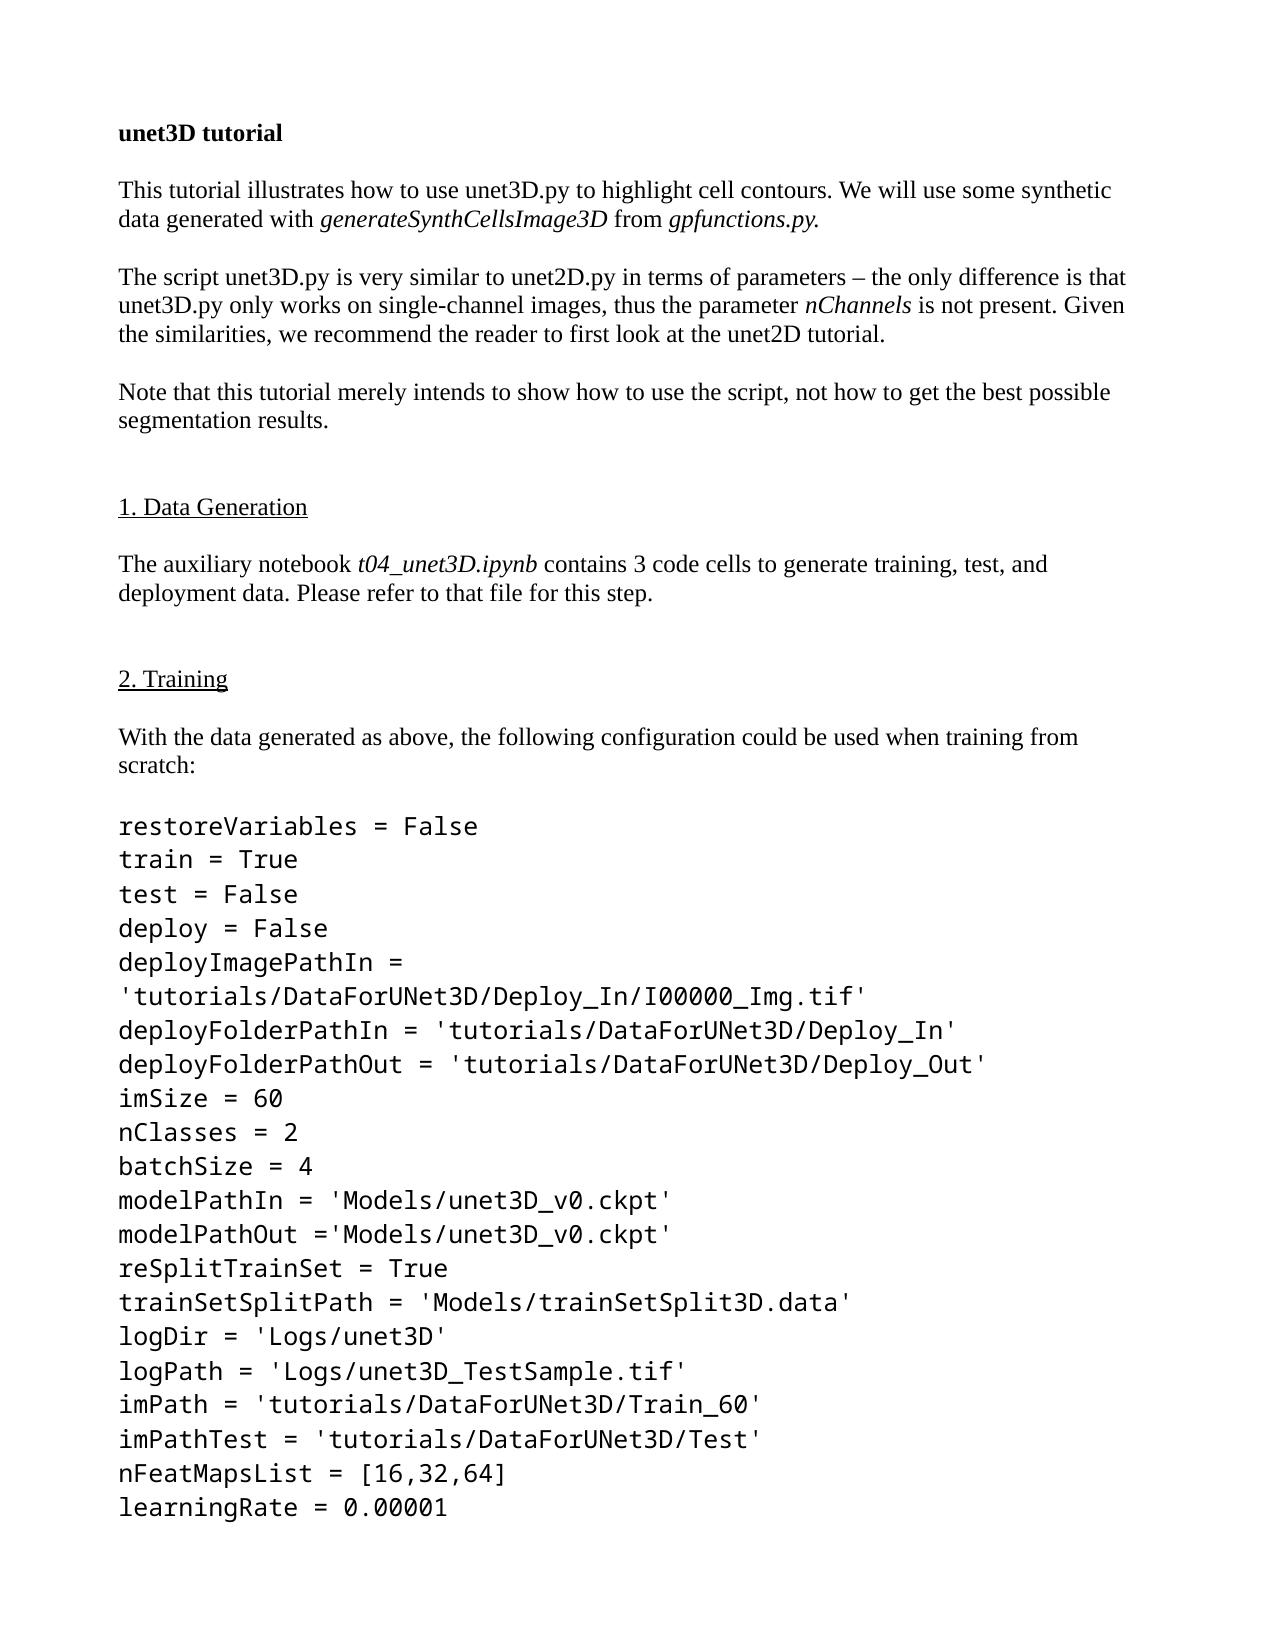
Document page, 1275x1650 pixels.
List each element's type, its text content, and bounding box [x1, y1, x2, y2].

text train = True [118, 842, 1157, 876]
text This tutorial illustrates how to use unet3D.py to highlight cell contours. We will use some synthetic data generated with generateSynthCellsImage3D from gpfunctions.py. [118, 176, 1157, 233]
text restoreVariables = False [118, 808, 1157, 842]
text batchSize = 4 [118, 1149, 1157, 1183]
text deployFolderPathIn = 'tutorials/DataForUNet3D/Deploy_In' [118, 1012, 1157, 1047]
text test = False [118, 876, 1157, 910]
text imPathTest = 'tutorials/DataForUNet3D/Test' [118, 1421, 1157, 1455]
text modelPathIn = 'Models/unet3D_v0.ckpt' [118, 1183, 1157, 1217]
text deployImagePathIn = 'tutorials/DataForUNet3D/Deploy_In/I00000_Img.tif' [118, 944, 1157, 1012]
text Note that this tutorial merely intends to show how to use the script, not how to get the best possible segmentation results. [118, 377, 1157, 434]
text The auxiliary notebook t04_unet3D.ipynb contains 3 code cells to generate training, test, and deployment data. Please refer to that file for this step. [118, 549, 1157, 607]
text nClasses = 2 [118, 1115, 1157, 1149]
text logPath = 'Logs/unet3D_TestSample.tif' [118, 1353, 1157, 1387]
text deploy = False [118, 910, 1157, 944]
text logDir = 'Logs/unet3D' [118, 1319, 1157, 1353]
text deployFolderPathOut = 'tutorials/DataForUNet3D/Deploy_Out' [118, 1047, 1157, 1081]
text The script unet3D.py is very similar to unet2D.py in terms of parameters – the only difference is that unet3D.py only works on single-channel images, thus the parameter nChannels is not present. Given the similarities, we recommend the reader to first look at the unet2D tutorial. [118, 262, 1157, 348]
text reSplitTrainSet = True [118, 1251, 1157, 1285]
text imPath = 'tutorials/DataForUNet3D/Train_60' [118, 1387, 1157, 1421]
text With the data generated as above, the following configuration could be used when training from scratch: [118, 722, 1157, 779]
text learningRate = 0.00001 [118, 1489, 1157, 1523]
text trainSetSplitPath = 'Models/trainSetSplit3D.data' [118, 1285, 1157, 1319]
text unet3D tutorial [118, 118, 1157, 147]
text modelPathOut ='Models/unet3D_v0.ckpt' [118, 1217, 1157, 1251]
text 1. Data Generation [118, 492, 1157, 521]
text nFeatMapsList = [16,32,64] [118, 1455, 1157, 1489]
text imSize = 60 [118, 1081, 1157, 1115]
text 2. Training [118, 664, 1157, 693]
